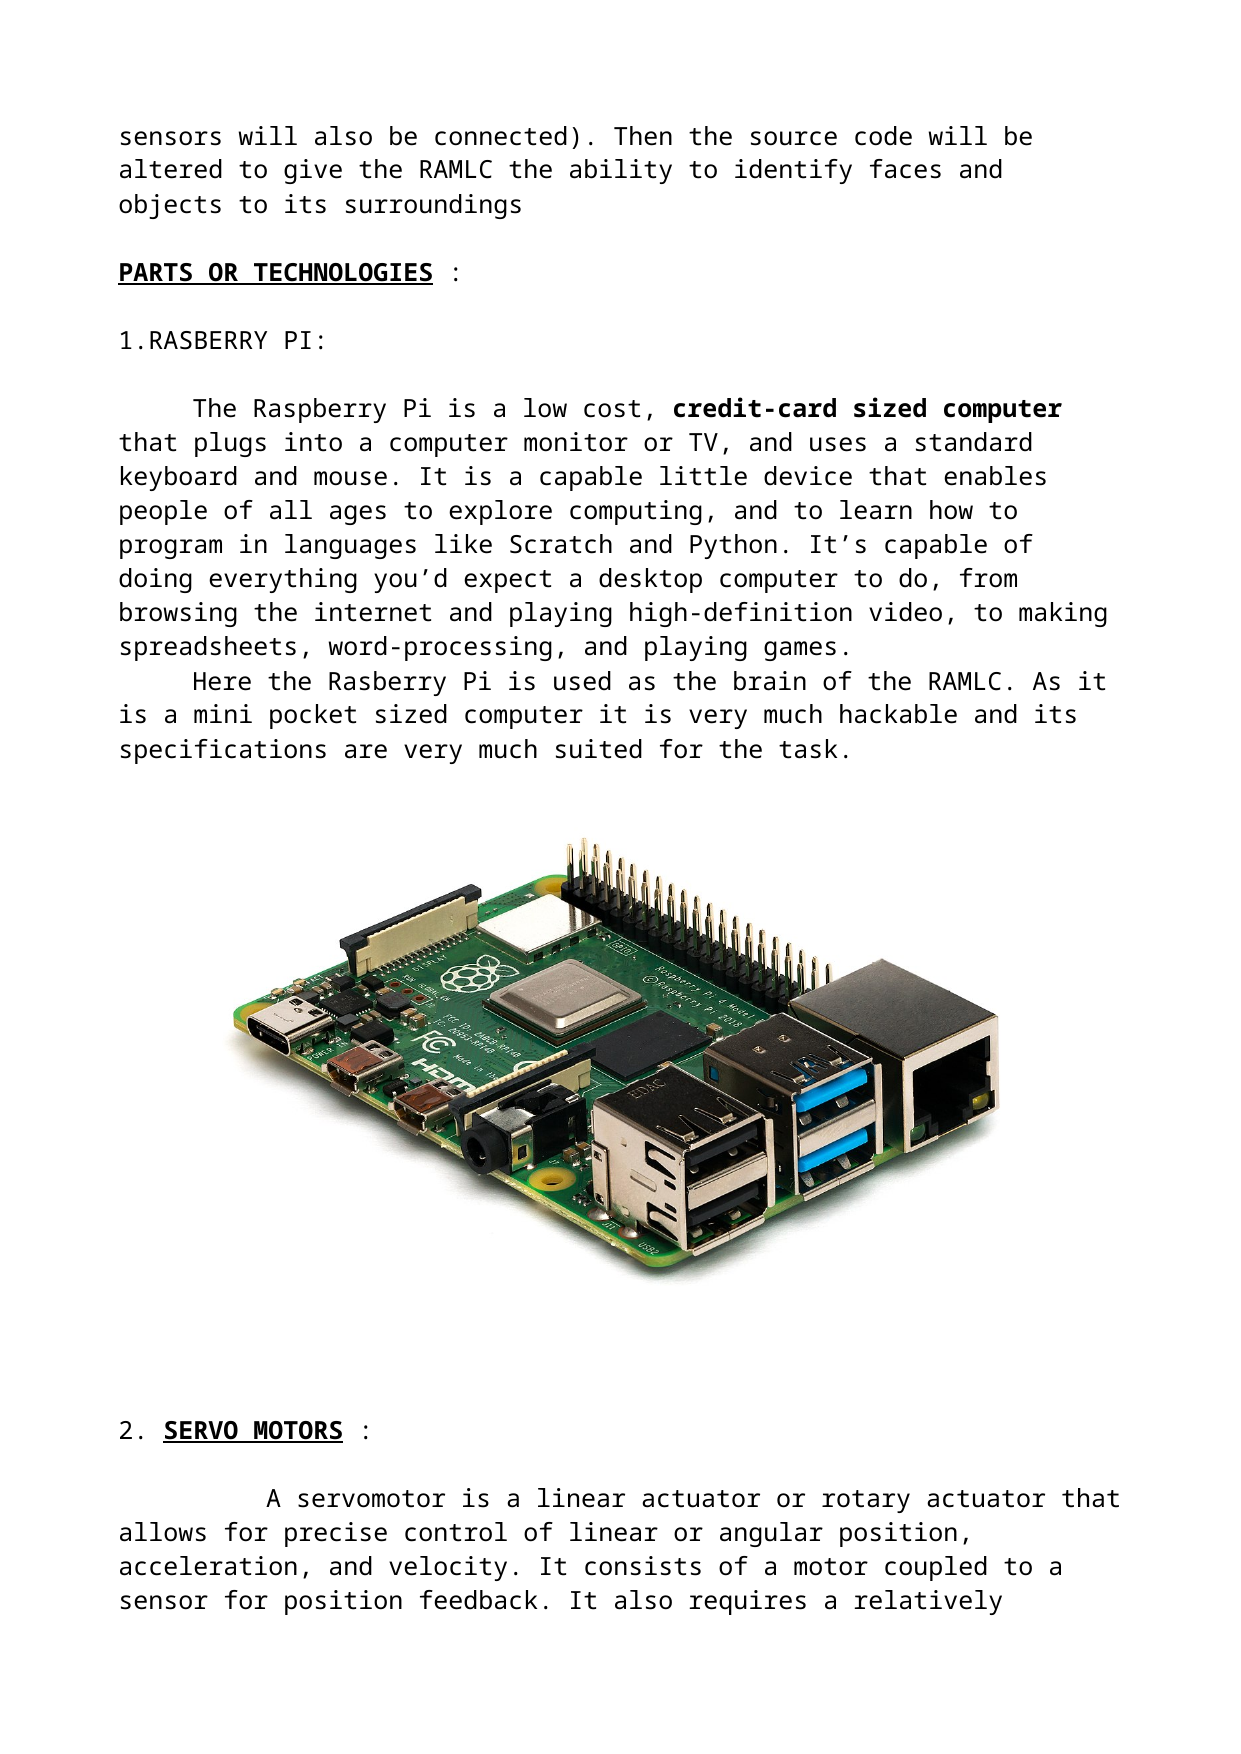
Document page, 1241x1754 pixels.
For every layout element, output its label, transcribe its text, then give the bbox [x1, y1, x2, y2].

picture [212, 827, 1003, 1287]
text sensors will also be connected). Then the source code will be altered to give the RAMLC the ability to identify faces and objects to its surroundings [118, 118, 1122, 220]
text The Raspberry Pi is a low cost, credit-card sized computer that plugs into a computer monitor or TV, and uses a standard keyboard and mouse. It is a capable little device that enables people of all ages to explore computing, and to learn how to program in languages like Scratch and Python. It’s capable of doing everything you’d expect a desktop computer to do, from browsing the internet and playing high-definition video, to making spreadsheets, word-processing, and playing games. [118, 391, 1122, 663]
text Here the Rasberry Pi is used as the brain of the RAMLC. As it is a mini pocket sized computer it is very much hackable and its specifications are very much suited for the task. [118, 663, 1122, 765]
text 1.RASBERRY PI: [118, 322, 1122, 357]
text 2. SERVO MOTORS : [118, 1412, 1122, 1447]
text PARTS OR TECHNOLOGIES : [118, 254, 1122, 288]
text A servomotor is a linear actuator or rotary actuator that allows for precise control of linear or angular position, acceleration, and velocity. It consists of a motor coupled to a sensor for position feedback. It also requires a relatively [118, 1481, 1122, 1617]
